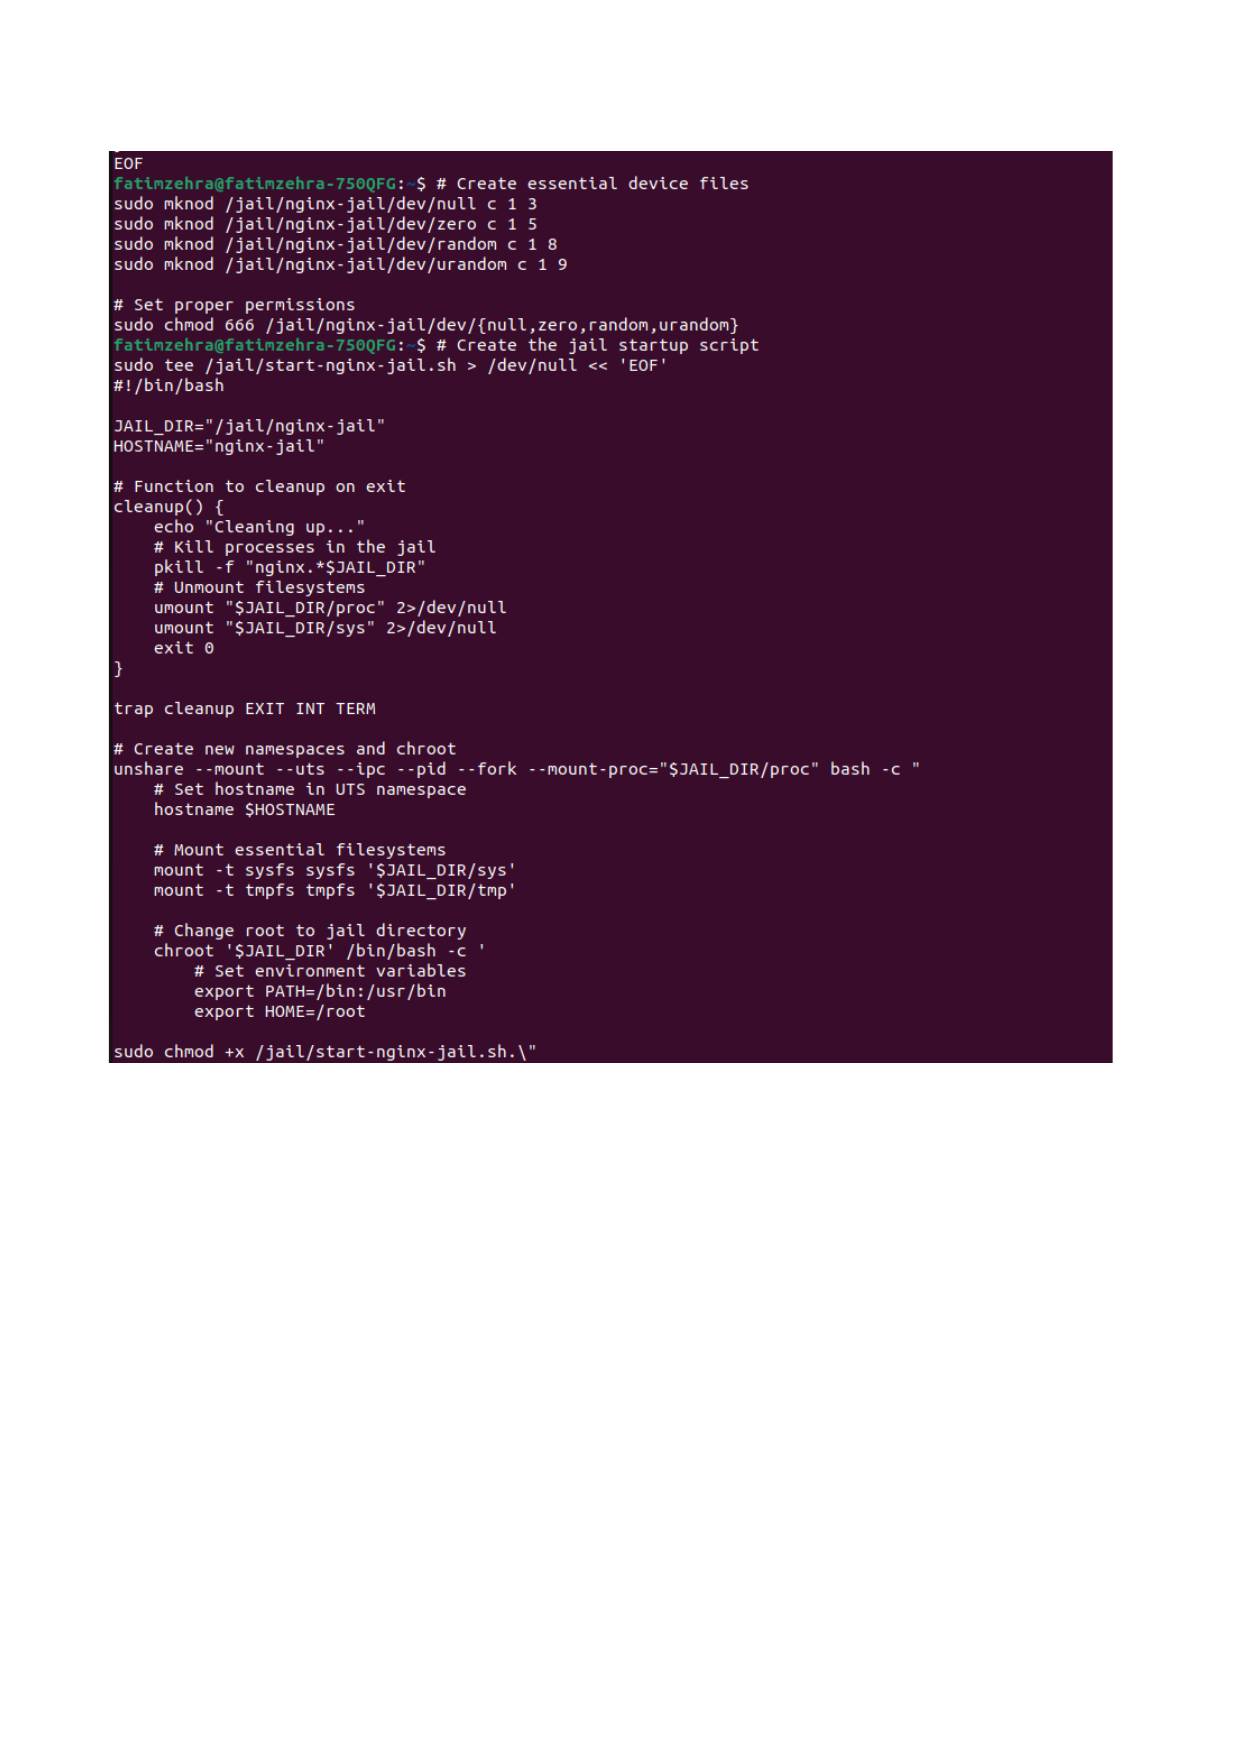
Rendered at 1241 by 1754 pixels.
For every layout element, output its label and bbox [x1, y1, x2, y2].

picture [108, 151, 1113, 1063]
